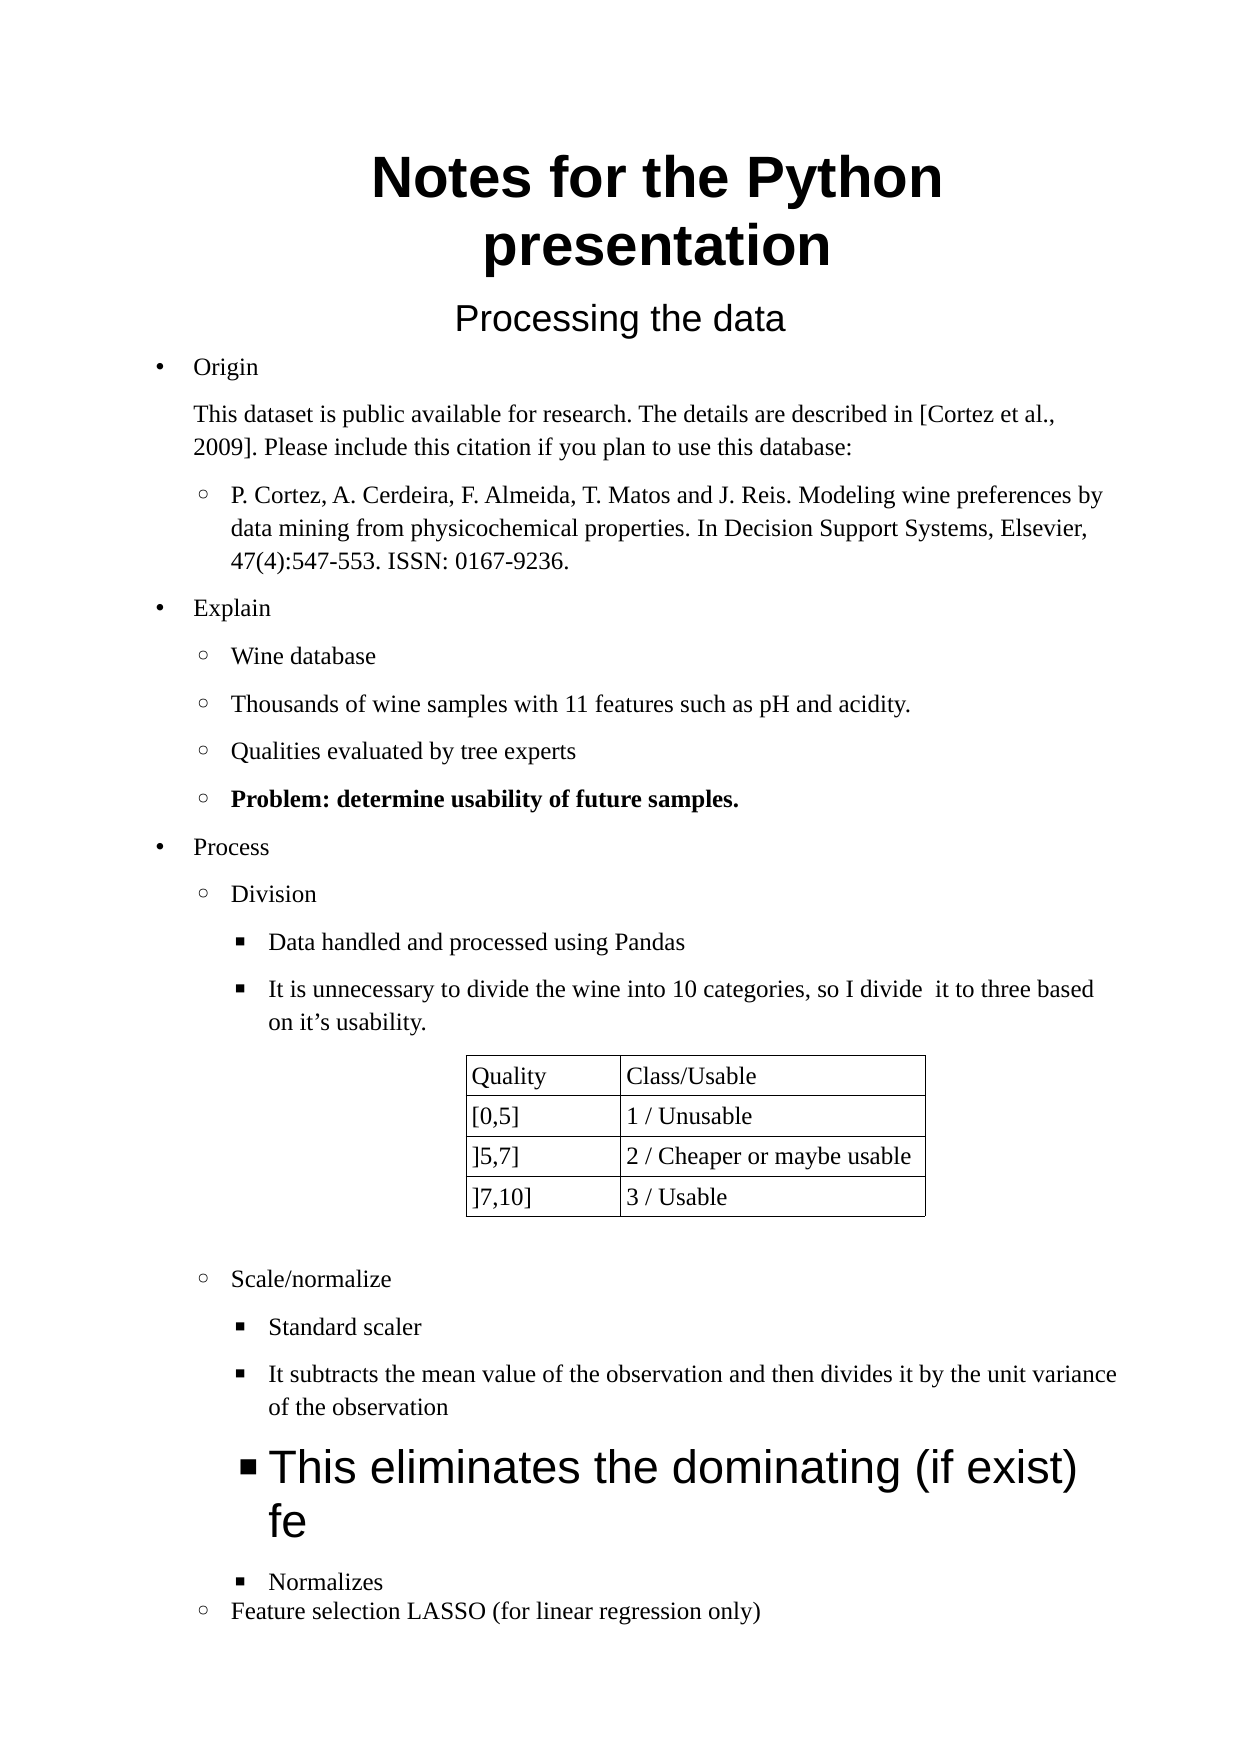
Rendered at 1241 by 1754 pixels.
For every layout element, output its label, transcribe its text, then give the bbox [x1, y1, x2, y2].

table_header Quality [467, 1056, 620, 1095]
list Data handled and processed using Pandas [231, 927, 1122, 956]
table_cell [0,5] [467, 1096, 620, 1136]
table_cell 2 / Cheaper or maybe usable [621, 1137, 925, 1176]
list Process [156, 832, 1122, 860]
list Feature selection LASSO (for linear regression only) [193, 1596, 1122, 1624]
table_cell 1 / Unusable [621, 1096, 925, 1136]
list Normalizes [231, 1567, 1122, 1596]
list Wine database [193, 641, 1122, 670]
list Standard scaler [231, 1312, 1122, 1340]
table_cell ]5,7] [467, 1137, 620, 1176]
table_cell 3 / Usable [621, 1177, 925, 1216]
list Division [193, 879, 1122, 908]
list It is unnecessary to divide the wine into 10 categories, so I divide it to three based on it’s usability. [231, 974, 1122, 1036]
list P. Cortez, A. Cerdeira, F. Almeida, T. Matos and J. Reis. Modeling wine preferences by data mining from physicochemical properties. In Decision Support Systems, Elsevier, 47(4):547-553. ISSN: 0167-9236. [193, 480, 1122, 575]
list Explain [156, 593, 1122, 622]
list This eliminates the dominating (if exist) fe [231, 1440, 1122, 1548]
list It subtracts the mean value of the observation and then divides it by the unit variance of the observation [231, 1359, 1122, 1421]
table_header Class/Usable [621, 1056, 925, 1095]
list Problem: determine usability of future samples. [193, 784, 1122, 813]
title Notes for the Python presentation [156, 143, 1122, 277]
list This dataset is public available for research. The details are described in [Cortez et al., 2009]. Please include this citation if you plan to use this database: [156, 399, 1122, 461]
list Scale/normalize [193, 1264, 1122, 1293]
list Qualities evaluated by tree experts [193, 736, 1122, 765]
table_cell ]7,10] [467, 1177, 620, 1216]
list Origin [156, 352, 1122, 380]
list Thousands of wine samples with 11 features such as pH and acidity. [193, 689, 1122, 717]
subtitle Processing the data [118, 296, 1122, 339]
